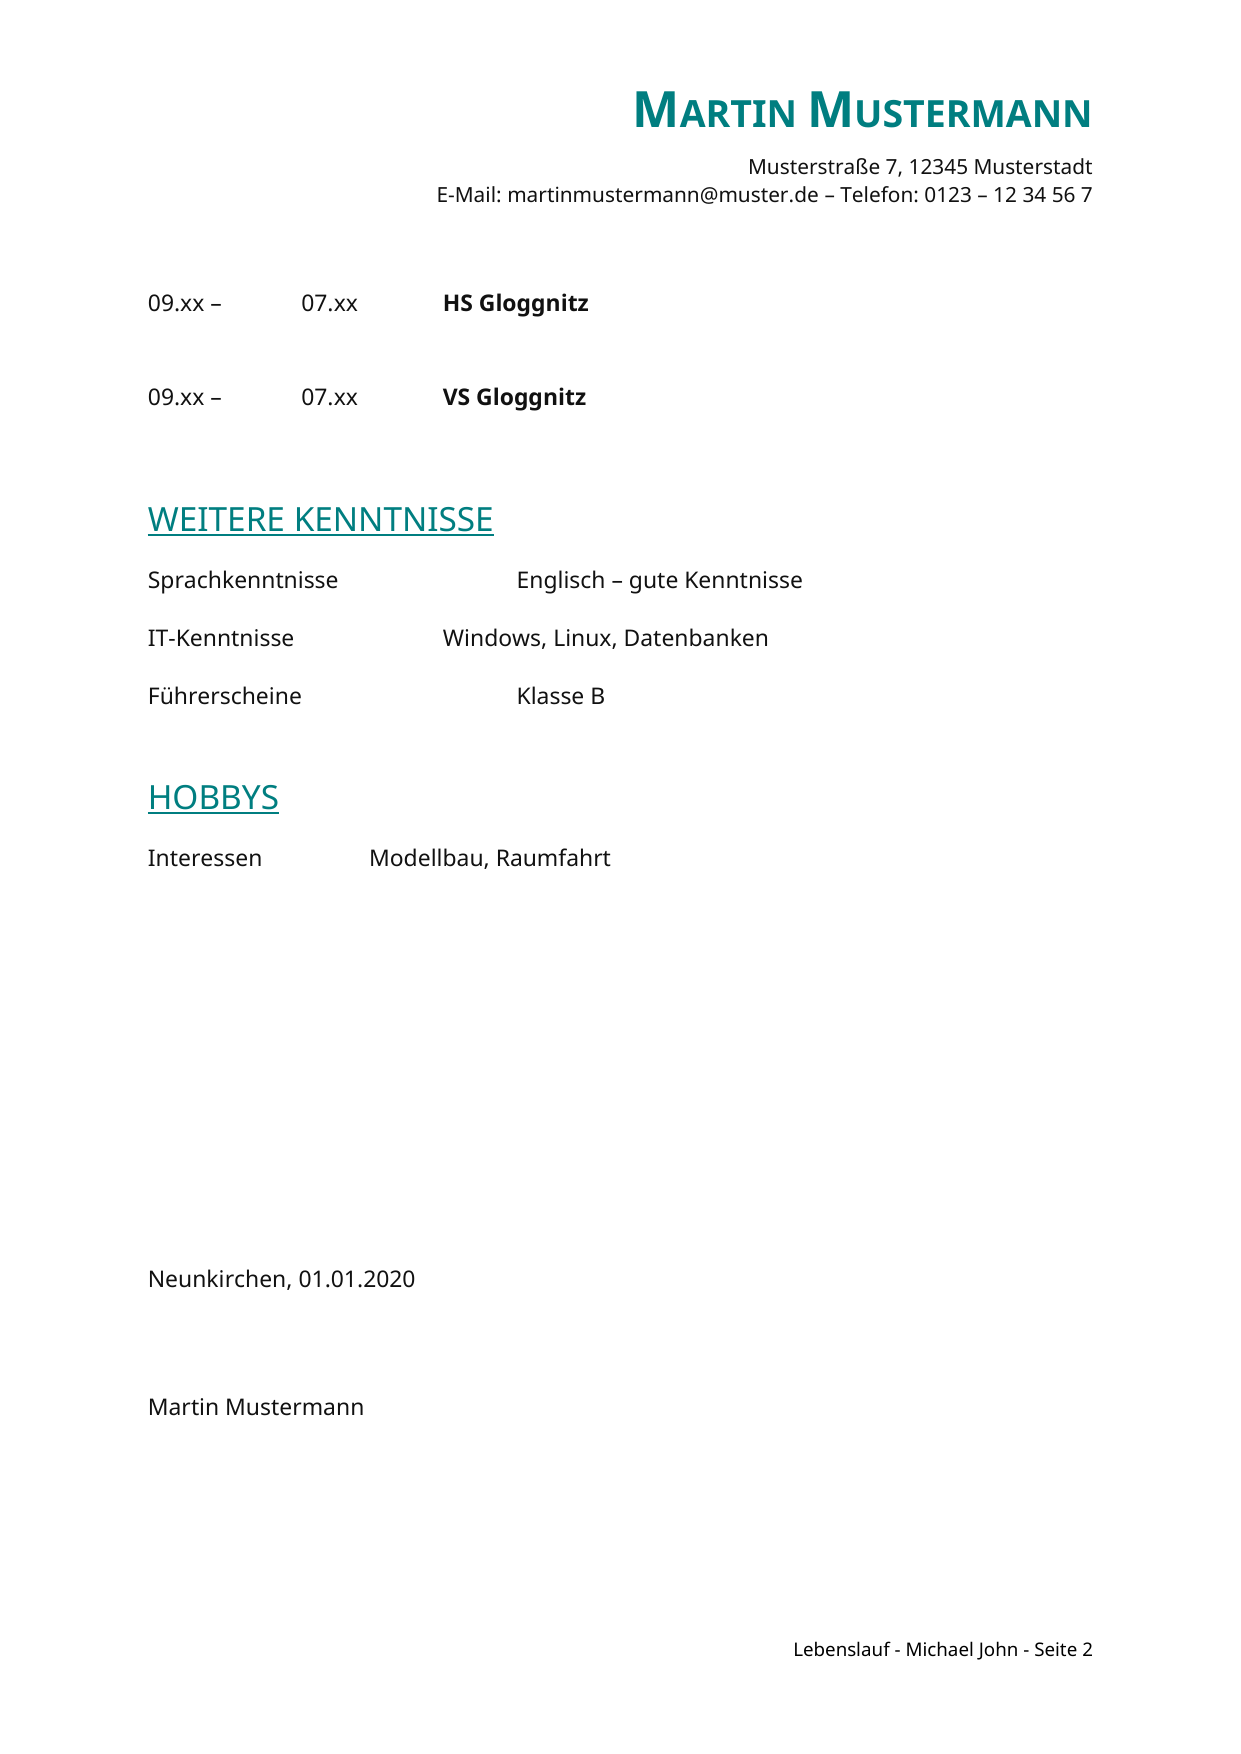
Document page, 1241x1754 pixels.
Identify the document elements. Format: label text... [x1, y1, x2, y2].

text IT-Kenntnisse Windows, Linux, Datenbanken [148, 611, 1093, 656]
text Interessen Modellbau, Raumfahrt [148, 842, 1093, 873]
text Weitere Kenntnisse [148, 496, 1093, 541]
text 09.xx – 07.xx VS Gloggnitz [148, 381, 1093, 412]
text Hobbys [148, 773, 1093, 819]
text Neunkirchen, 01.01.2020 [148, 1263, 1093, 1295]
text Führerscheine Klasse B [148, 680, 1093, 711]
text Sprachkenntnisse Englisch – gute Kenntnisse [148, 564, 1093, 595]
text 09.xx – 07.xx HS Gloggnitz [148, 287, 1093, 318]
text Martin Mustermann [148, 1390, 1093, 1422]
